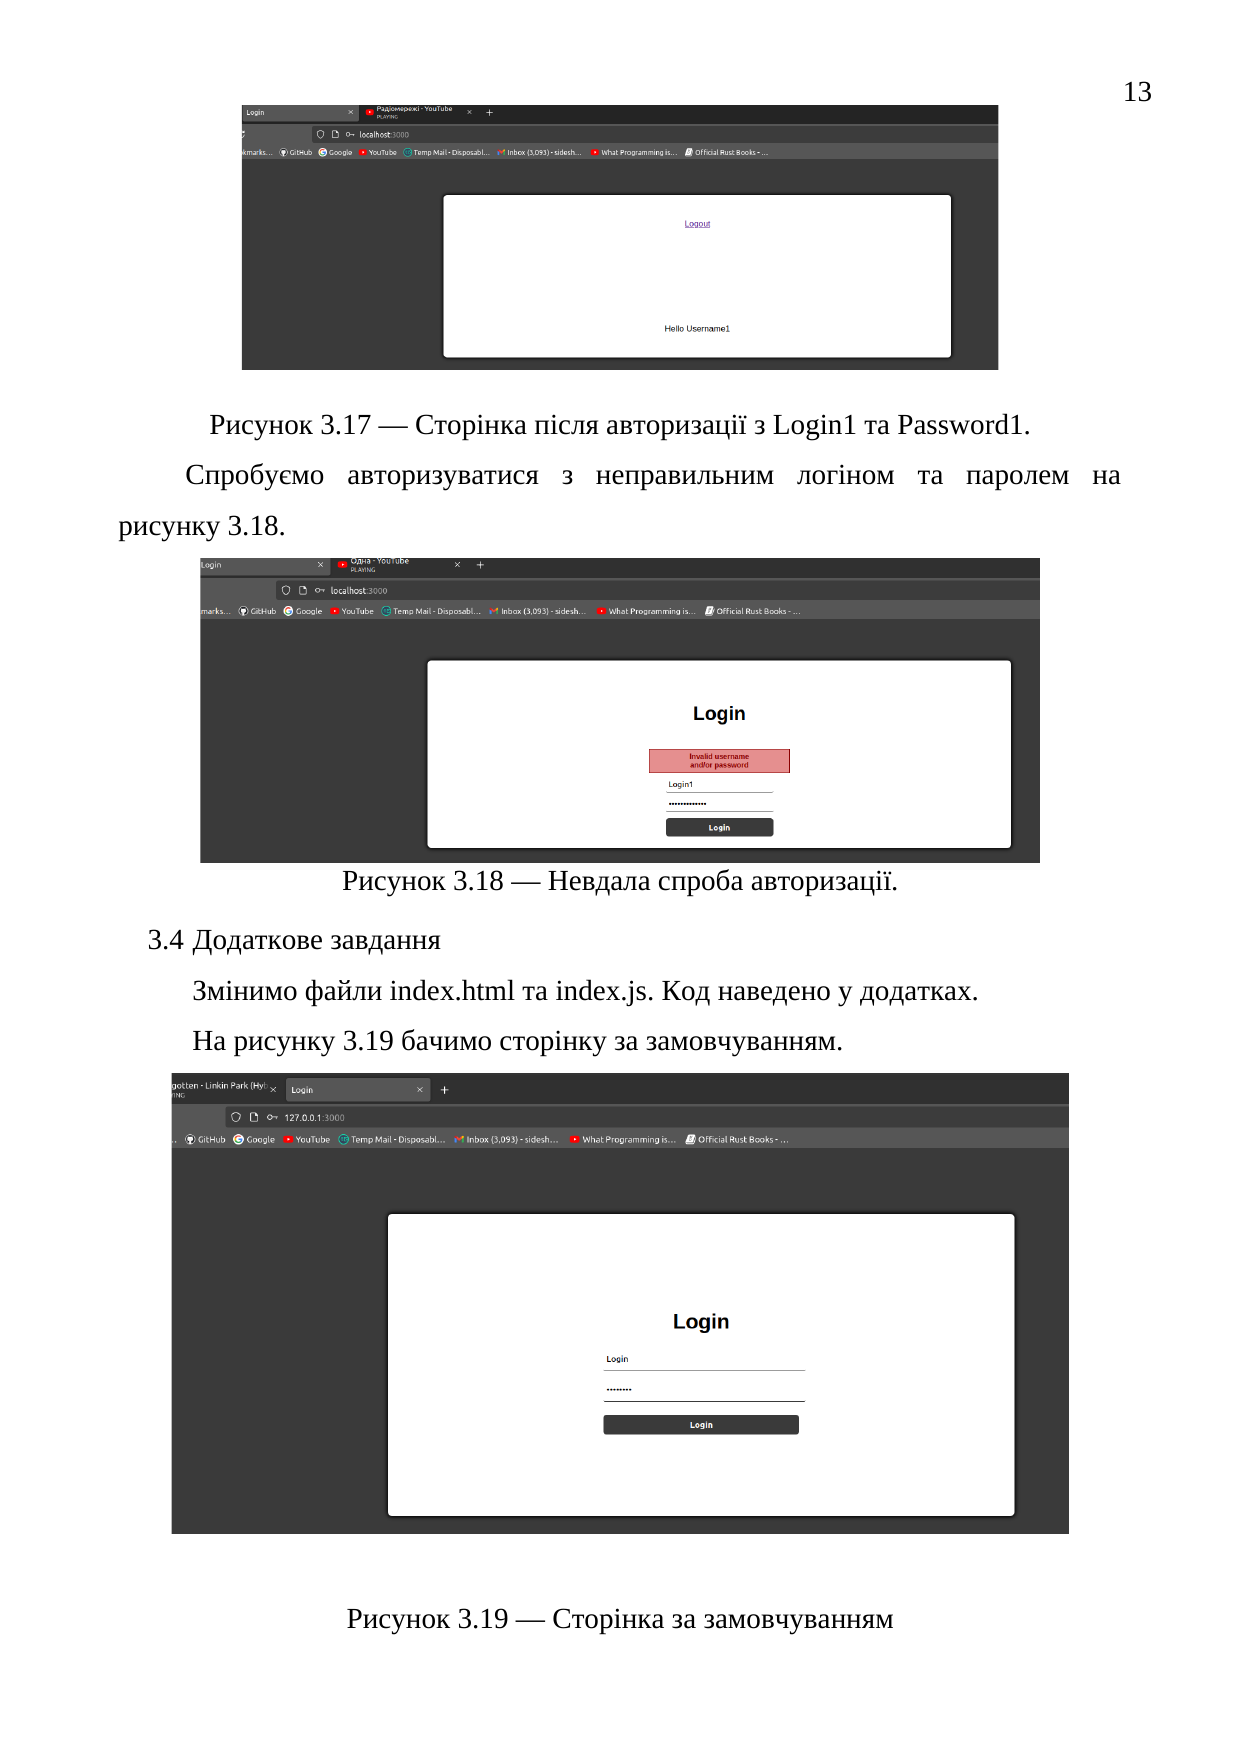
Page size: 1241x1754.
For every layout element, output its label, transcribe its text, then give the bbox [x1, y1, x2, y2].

text Спробуємо авторизуватися з неправильним логіном та паролем на рисунку 3.18. [118, 457, 1122, 541]
picture [171, 1073, 1069, 1534]
text На рисунку 3.19 бачимо сторінку за замовчуванням. [118, 1023, 1122, 1057]
text Змінимо файли index.html та index.js. Код наведено у додатках. [118, 973, 1122, 1006]
text Рисунок 3.19 — Сторінка за замовчуванням [118, 1601, 1122, 1634]
text Рисунок 3.18 — Невдала спроба авторизації. [118, 558, 1122, 896]
picture [200, 558, 1040, 863]
subtitle Додаткове завдання [118, 922, 1122, 956]
picture [241, 105, 999, 370]
text Рисунок 3.17 — Сторінка після авторизації з Login1 та Password1. [118, 407, 1122, 441]
